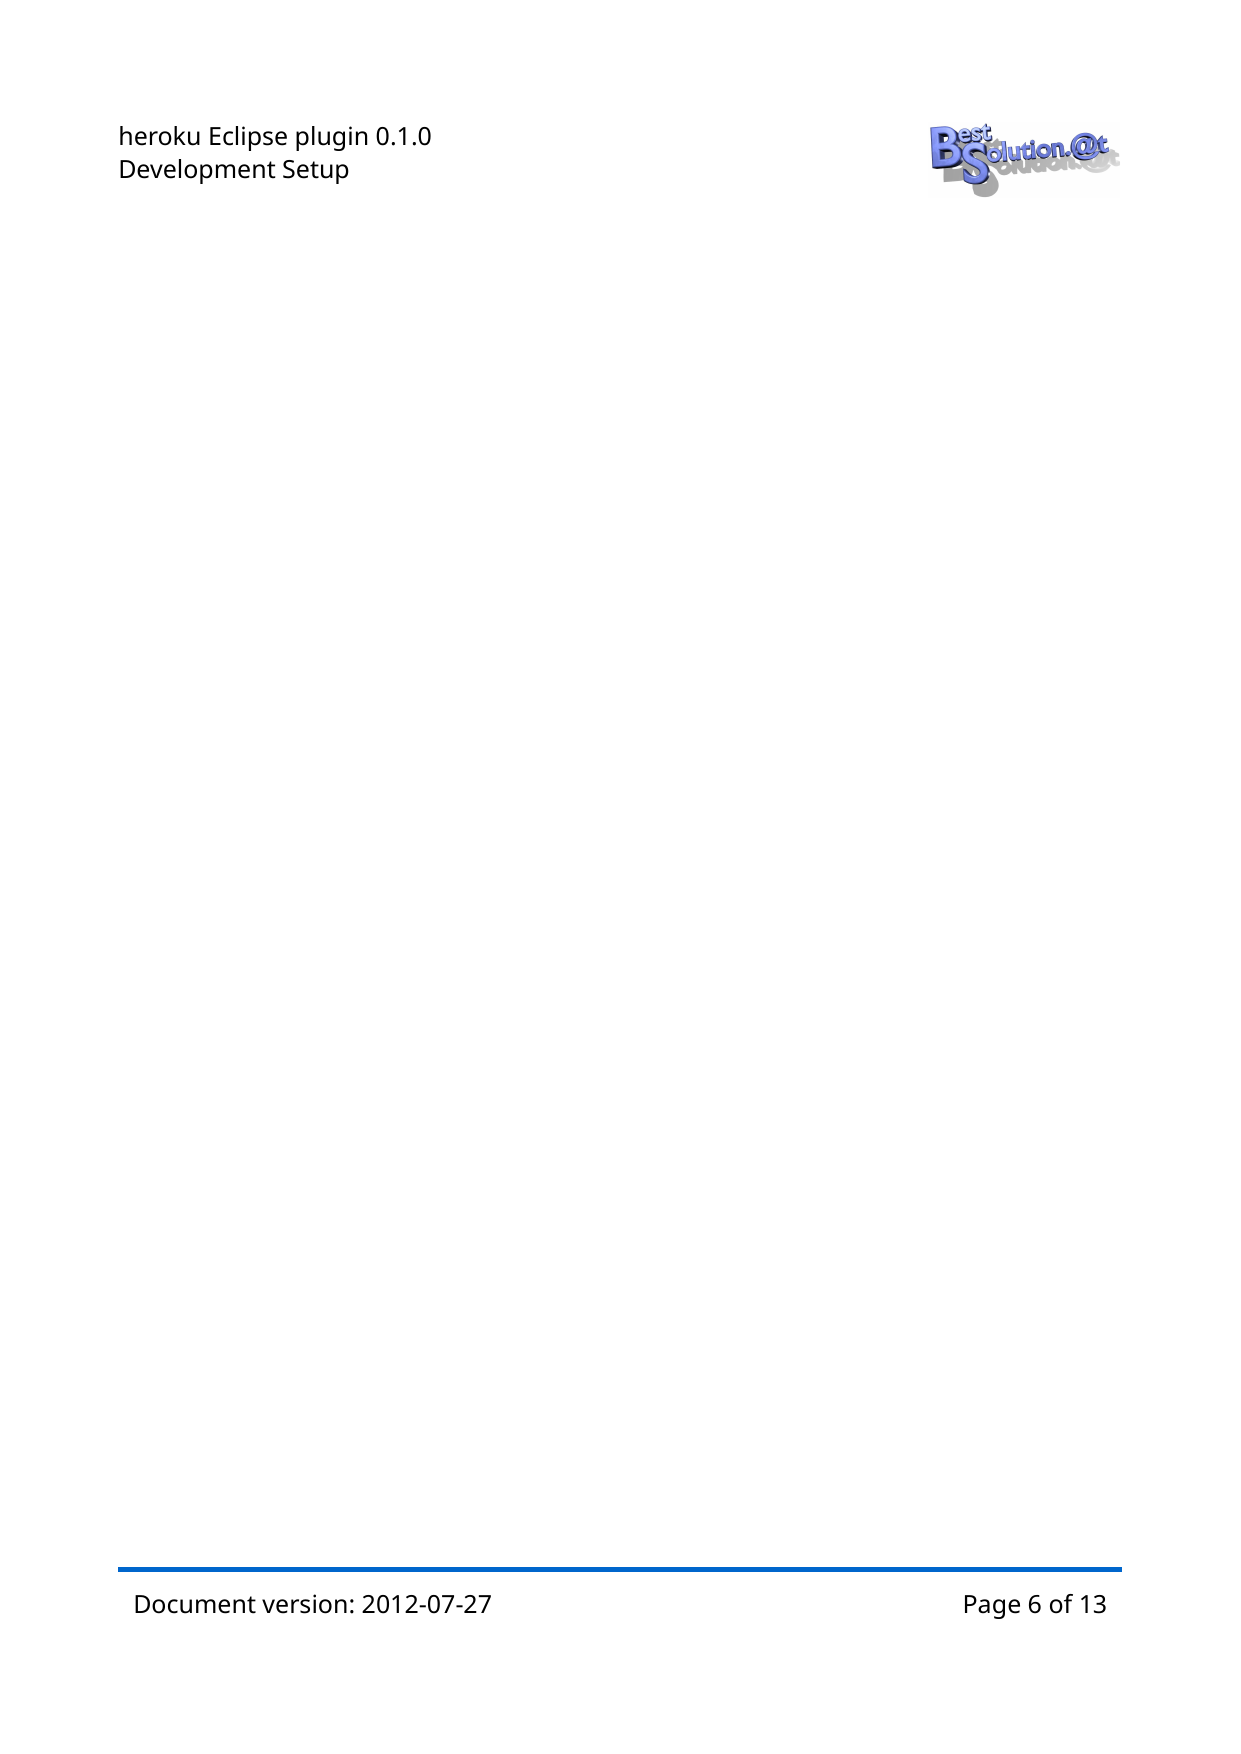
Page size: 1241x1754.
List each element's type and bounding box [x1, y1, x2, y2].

picture [928, 122, 1121, 198]
